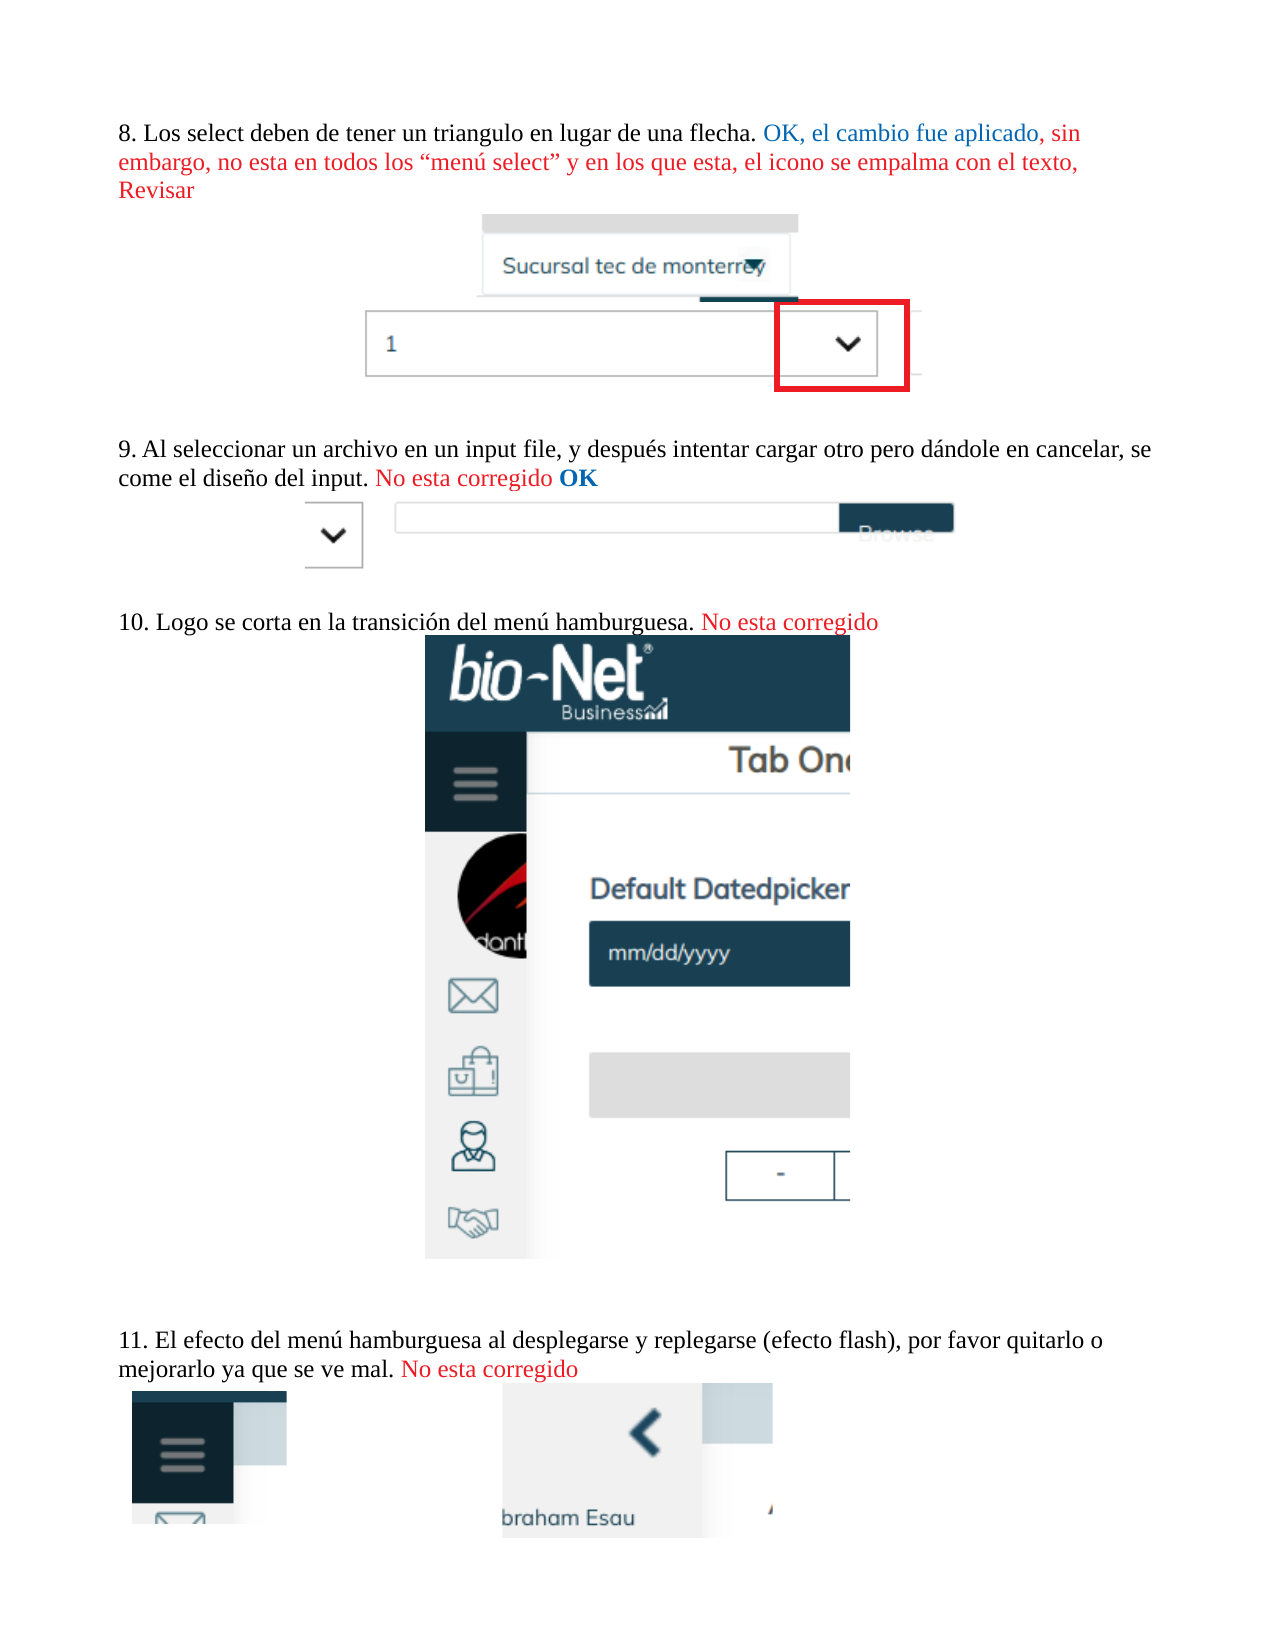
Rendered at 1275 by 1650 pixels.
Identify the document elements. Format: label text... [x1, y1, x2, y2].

text 8. Los select deben de tener un triangulo en lugar de una flecha. OK, el cambio fue aplicado, sin embargo, no esta en todos los “menú select” y en los que esta, el icono se empalma con el texto, Revisar [118, 118, 1157, 204]
text 10. Logo se corta en la transición del menú hamburguesa. No esta corregido [118, 607, 1157, 636]
text 9. Al seleccionar un archivo en un input file, y después intentar cargar otro pero dándole en cancelar, se come el diseño del input. No esta corregido OK [118, 434, 1157, 492]
text 11. El efecto del menú hamburguesa al desplegarse y replegarse (efecto flash), por favor quitarlo o mejorarlo ya que se ve mal. No esta corregido [118, 1326, 1157, 1383]
